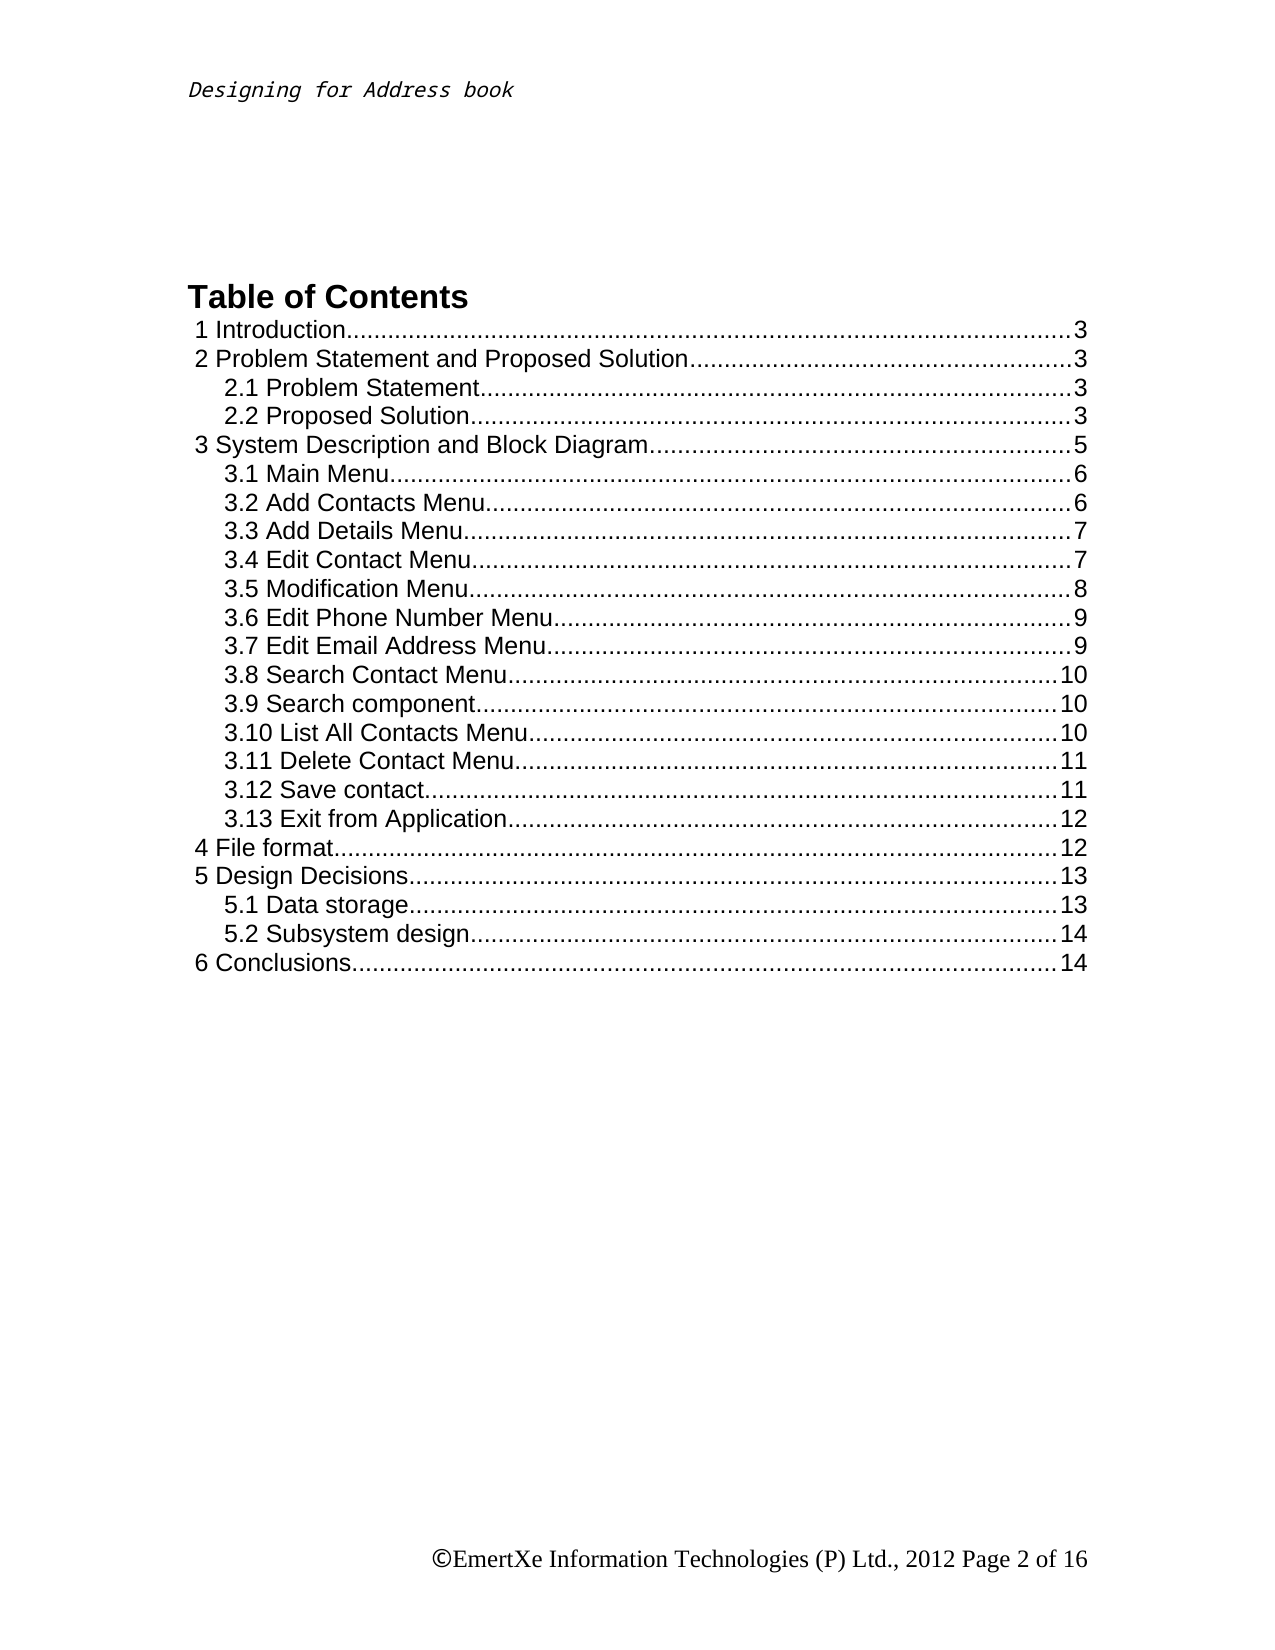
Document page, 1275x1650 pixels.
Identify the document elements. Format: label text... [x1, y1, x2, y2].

text 3.2 Add Contacts Menu 6 [217, 488, 1087, 516]
text 5.1 Data storage 13 [217, 890, 1087, 919]
text 5.2 Subsystem design 14 [217, 919, 1087, 948]
text 5 Design Decisions 13 [187, 861, 1087, 890]
text 1 Introduction 3 [187, 315, 1087, 344]
text 3.9 Search component 10 [217, 689, 1087, 718]
text 3.11 Delete Contact Menu 11 [217, 746, 1087, 775]
text 3.10 List All Contacts Menu 10 [217, 718, 1087, 746]
text 3.7 Edit Email Address Menu 9 [217, 631, 1087, 660]
text 3.12 Save contact 11 [217, 775, 1087, 804]
text 3.13 Exit from Application 12 [217, 804, 1087, 833]
text 2.2 Proposed Solution 3 [217, 401, 1087, 430]
text 2.1 Problem Statement 3 [217, 373, 1087, 401]
text 3.8 Search Contact Menu 10 [217, 660, 1087, 689]
text 4 File format 12 [187, 833, 1087, 861]
text 3.5 Modification Menu 8 [217, 574, 1087, 603]
text 3.3 Add Details Menu 7 [217, 516, 1087, 545]
text 3.4 Edit Contact Menu 7 [217, 545, 1087, 574]
text 6 Conclusions 14 [187, 948, 1087, 976]
subtitle Table of Contents [187, 277, 1087, 315]
text 3 System Description and Block Diagram 5 [187, 430, 1087, 459]
text 3.6 Edit Phone Number Menu 9 [217, 603, 1087, 631]
text 3.1 Main Menu 6 [217, 459, 1087, 488]
text 2 Problem Statement and Proposed Solution 3 [187, 344, 1087, 373]
